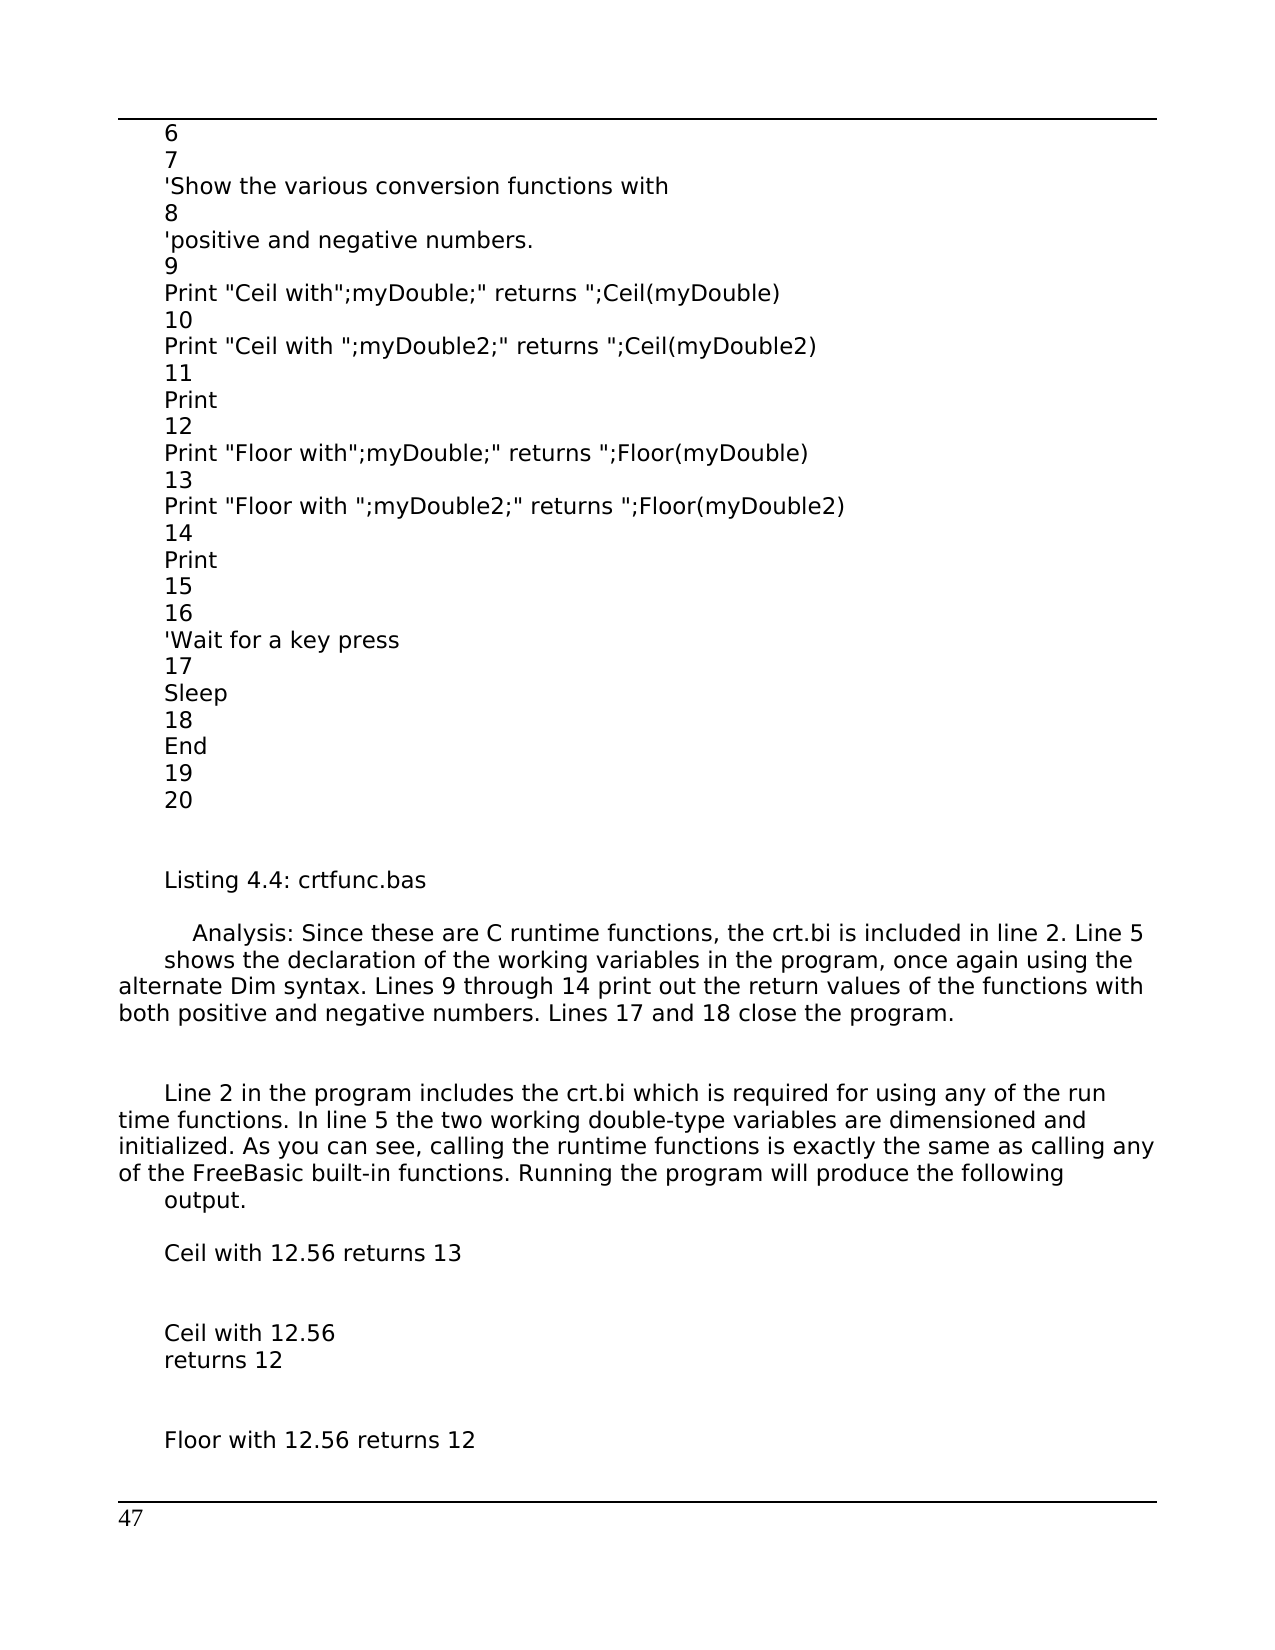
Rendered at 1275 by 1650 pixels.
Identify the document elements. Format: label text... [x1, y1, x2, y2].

text 18 [118, 707, 1157, 733]
text Print "Ceil with ";myDouble2;" returns ";Ceil(myDouble2) [118, 333, 1157, 360]
text 10 [118, 307, 1157, 333]
text 7 [118, 147, 1157, 173]
text shows the declaration of the working variables in the program, once again using the alternate Dim syntax. Lines 9 through 14 print out the return values of the functions with both positive and negative numbers. Lines 17 and 18 close the program. [118, 947, 1157, 1027]
text 15 [118, 573, 1157, 600]
text output. [118, 1187, 1157, 1213]
text 17 [118, 653, 1157, 680]
text Analysis: Since these are C runtime functions, the crt.bi is included in line 2. Line 5 [118, 920, 1157, 947]
text Floor with 12.56 returns 12 [118, 1427, 1157, 1453]
text 11 [118, 360, 1157, 387]
text returns 12 [118, 1347, 1157, 1373]
text 'positive and negative numbers. [118, 227, 1157, 253]
text Listing 4.4: crtfunc.bas [118, 867, 1157, 893]
text Print "Ceil with";myDouble;" returns ";Ceil(myDouble) [118, 280, 1157, 307]
text End [118, 733, 1157, 760]
text Ceil with 12.56 [118, 1320, 1157, 1347]
text Print "Floor with";myDouble;" returns ";Floor(myDouble) [118, 440, 1157, 467]
text 'Show the various conversion functions with [118, 173, 1157, 200]
text Print [118, 387, 1157, 413]
text Print "Floor with ";myDouble2;" returns ";Floor(myDouble2) [118, 493, 1157, 520]
text 19 [118, 760, 1157, 787]
text 12 [118, 413, 1157, 440]
text 20 [118, 787, 1157, 813]
text 13 [118, 467, 1157, 493]
text Sleep [118, 680, 1157, 707]
text 9 [118, 253, 1157, 280]
text Line 2 in the program includes the crt.bi which is required for using any of the run time functions. In line 5 the two working double-type variables are dimensioned and initialized. As you can see, calling the runtime functions is exactly the same as calling any of the FreeBasic built-in functions. Running the program will produce the following [118, 1080, 1157, 1187]
text 'Wait for a key press [118, 627, 1157, 653]
text 14 [118, 520, 1157, 547]
text 8 [118, 200, 1157, 227]
text Print [118, 547, 1157, 573]
text 16 [118, 600, 1157, 627]
text Ceil with 12.56 returns 13 [118, 1240, 1157, 1267]
text 6 [118, 120, 1157, 147]
